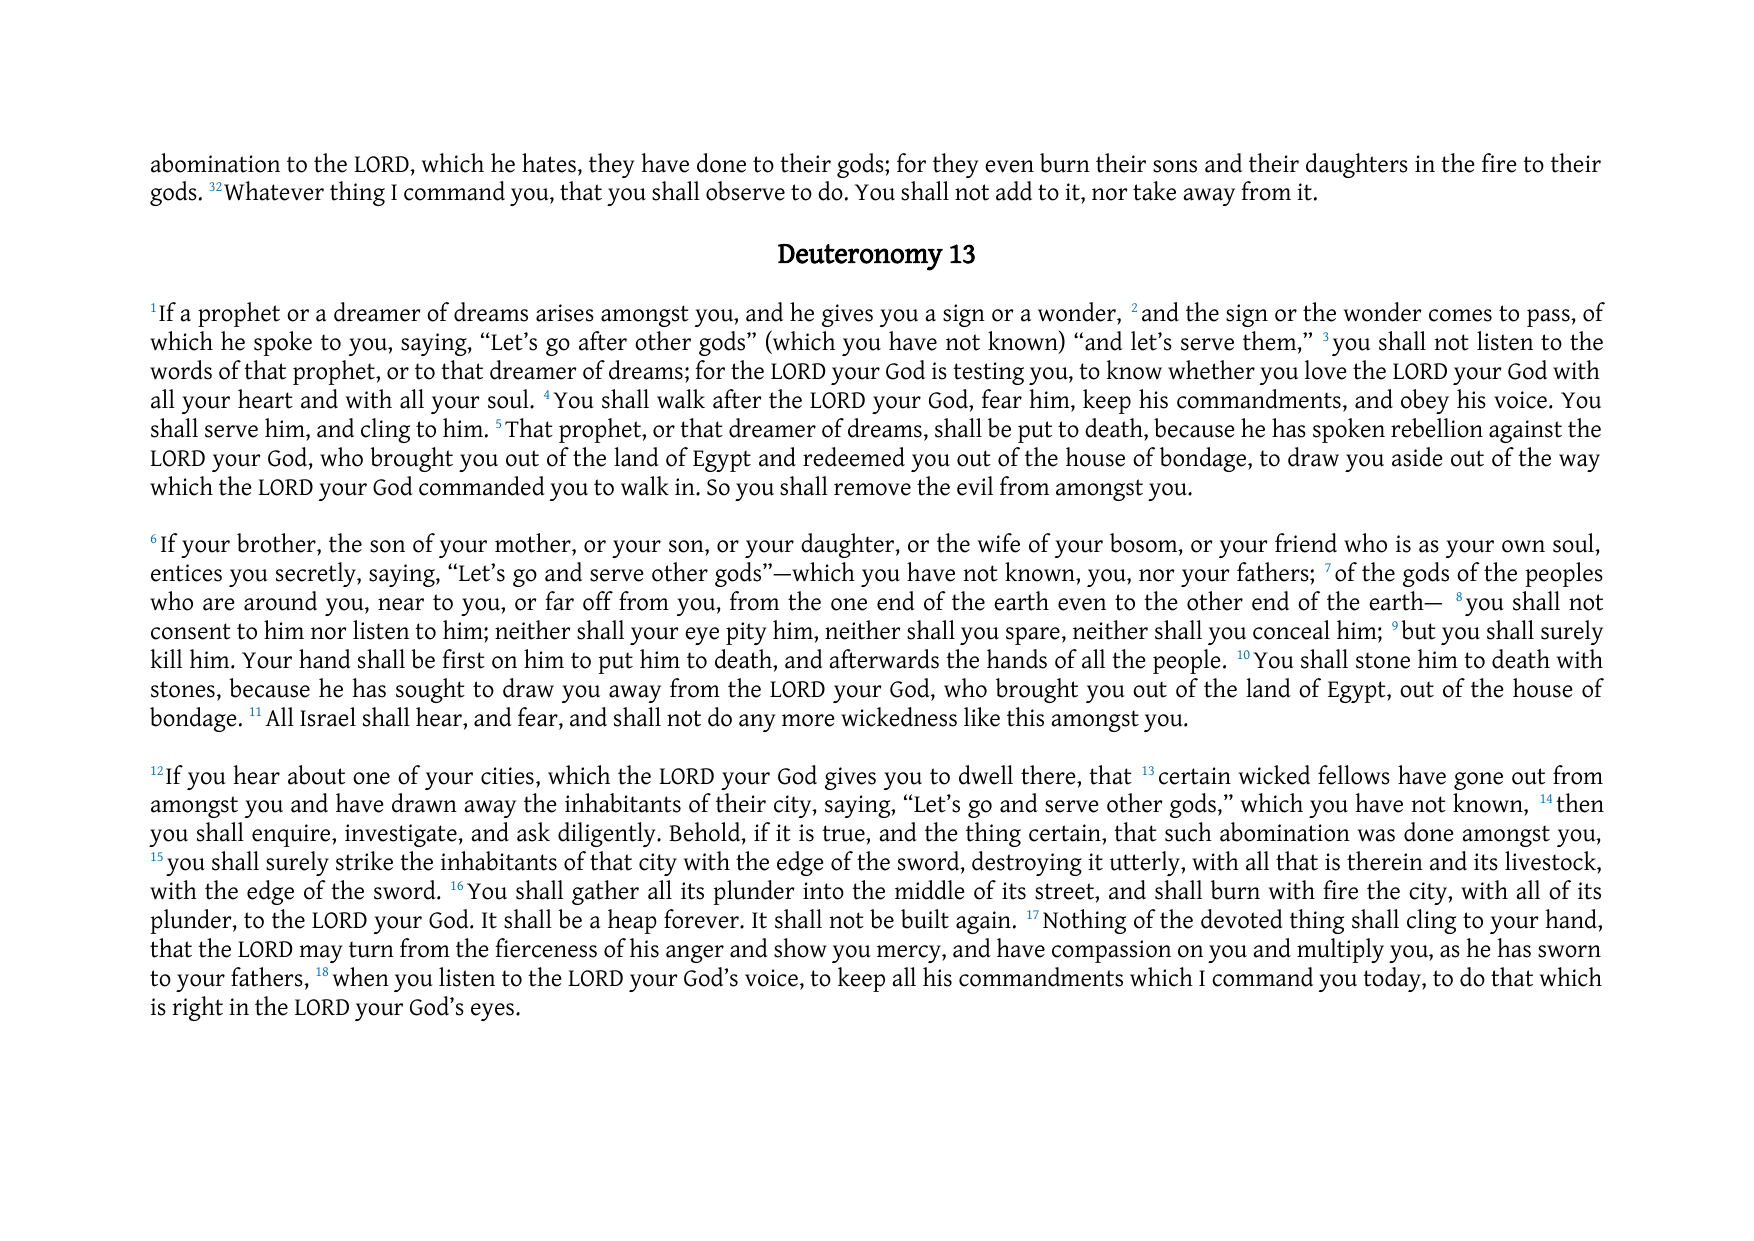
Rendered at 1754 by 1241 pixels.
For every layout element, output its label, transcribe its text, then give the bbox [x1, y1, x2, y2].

text Deuteronomy 13 [150, 237, 1604, 271]
text 6 If your brother, the son of your mother, or your son, or your daughter, or the wife of your bosom, or your friend who is as your own soul, entices you secretly, saying, “Let’s go and serve other gods”—which you have not known, you, nor your fathers; 7 of the gods of the peoples who are around you, near to you, or far off from you, from the one end of the earth even to the other end of the earth— 8 you shall not consent to him nor listen to him; neither shall your eye pity him, neither shall you spare, neither shall you conceal him; 9 but you shall surely kill him. Your hand shall be first on him to put him to death, and afterwards the hands of all the people. 10 You shall stone him to death with stones, because he has sought to draw you away from the LORD your God, who brought you out of the land of Egypt, out of the house of bondage. 11 All Israel shall hear, and fear, and shall not do any more wickedness like this amongst you. [150, 531, 1604, 733]
text 1 If a prophet or a dreamer of dreams arises amongst you, and he gives you a sign or a wonder, 2 and the sign or the wonder comes to pass, of which he spoke to you, saying, “Let’s go after other gods” (which you have not known) “and let’s serve them,” 3 you shall not listen to the words of that prophet, or to that dreamer of dreams; for the LORD your God is testing you, to know whether you love the LORD your God with all your heart and with all your soul. 4 You shall walk after the LORD your God, fear him, keep his commandments, and obey his voice. You shall serve him, and cling to him. 5 That prophet, or that dreamer of dreams, shall be put to death, because he has spoken rebellion against the LORD your God, who brought you out of the land of Egypt and redeemed you out of the house of bondage, to draw you aside out of the way which the LORD your God commanded you to walk in. So you shall remove the evil from amongst you. [150, 300, 1604, 502]
text 12 If you hear about one of your cities, which the LORD your God gives you to dwell there, that 13 certain wicked fellows have gone out from amongst you and have drawn away the inhabitants of their city, saying, “Let’s go and serve other gods,” which you have not known, 14 then you shall enquire, investigate, and ask diligently. Behold, if it is true, and the thing certain, that such abomination was done amongst you, 15 you shall surely strike the inhabitants of that city with the edge of the sword, destroying it utterly, with all that is therein and its livestock, with the edge of the sword. 16 You shall gather all its plunder into the middle of its street, and shall burn with fire the city, with all of its plunder, to the LORD your God. It shall be a heap forever. It shall not be built again. 17 Nothing of the devoted thing shall cling to your hand, that the LORD may turn from the fierceness of his anger and show you mercy, and have compassion on you and multiply you, as he has sworn to your fathers, 18 when you listen to the LORD your God’s voice, to keep all his commandments which I command you today, to do that which is right in the LORD your God’s eyes. [150, 762, 1604, 1022]
text abomination to the LORD, which he hates, they have done to their gods; for they even burn their sons and their daughters in the fire to their gods. 32 Whatever thing I command you, that you shall observe to do. You shall not add to it, nor take away from it. [150, 150, 1604, 208]
